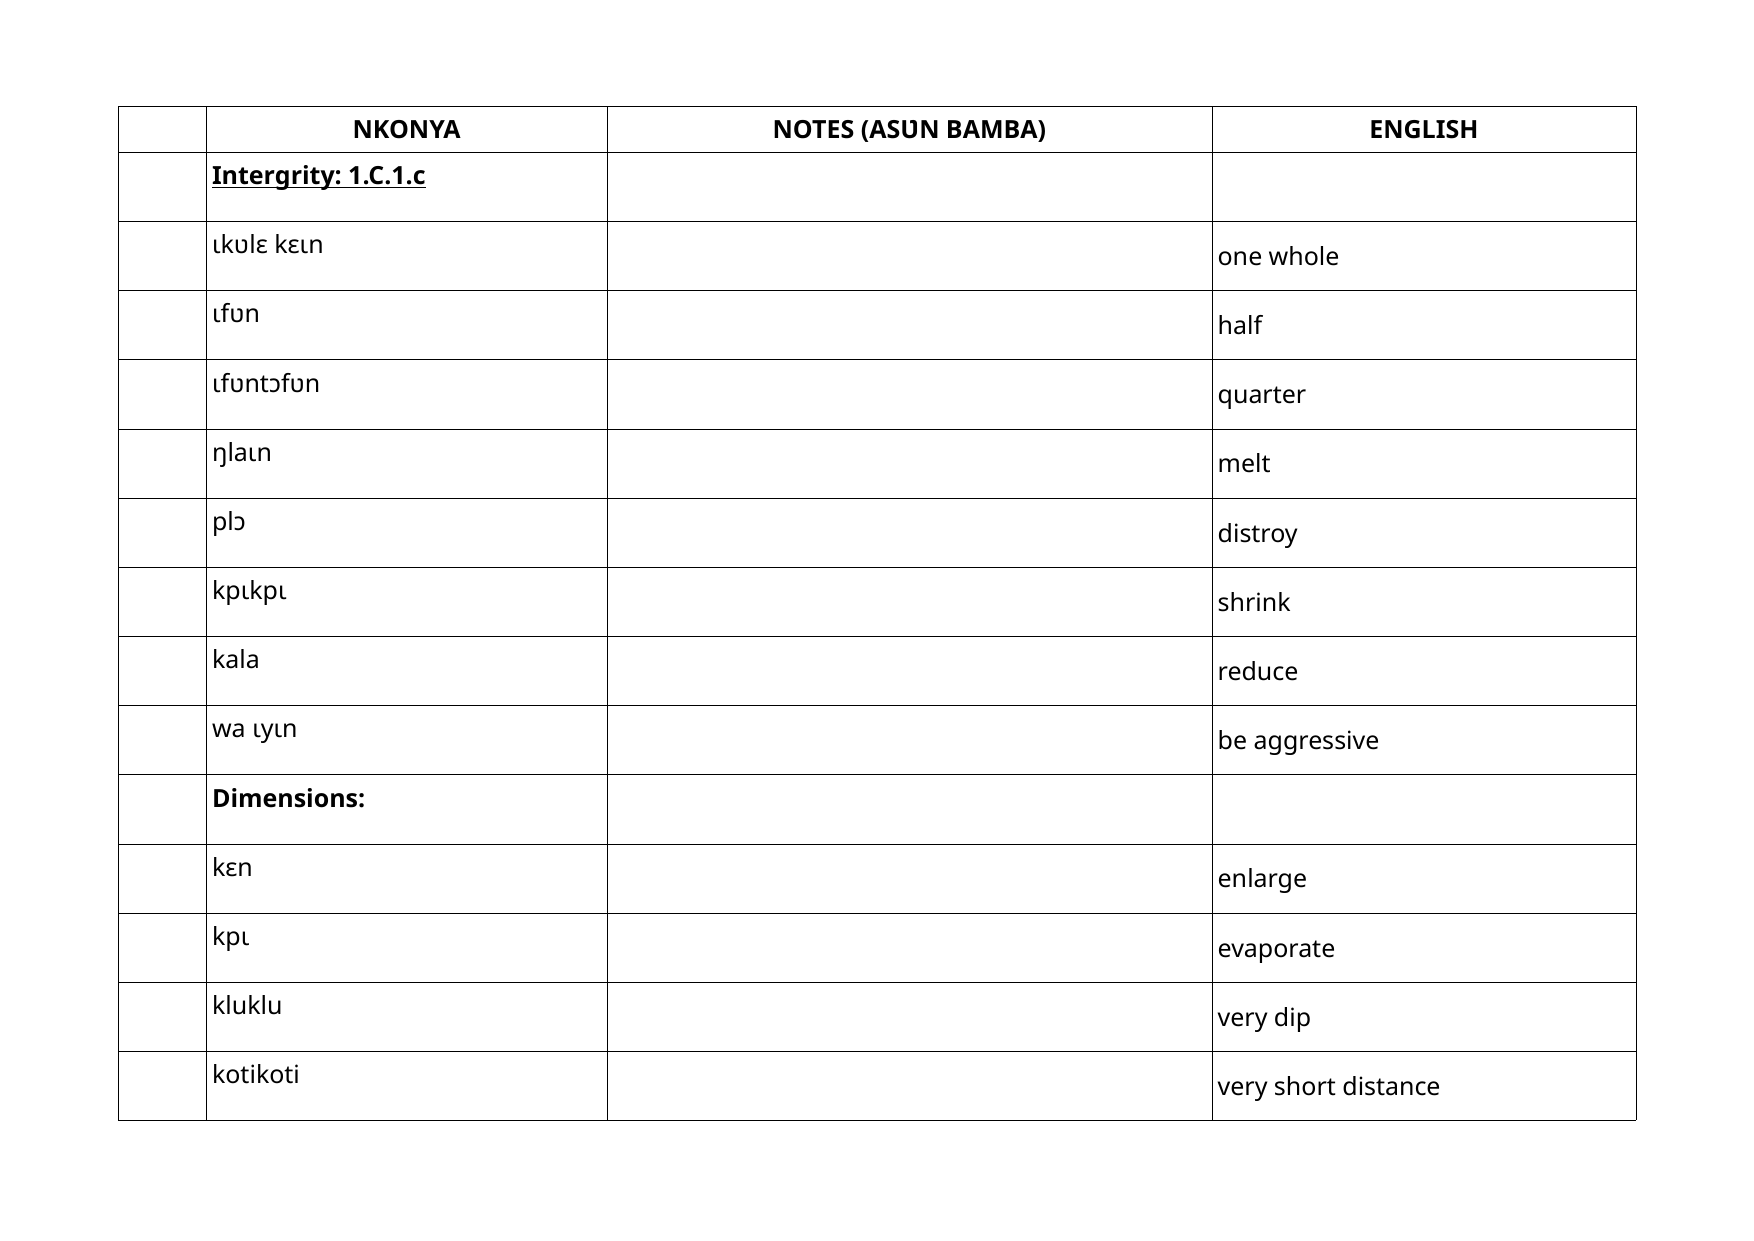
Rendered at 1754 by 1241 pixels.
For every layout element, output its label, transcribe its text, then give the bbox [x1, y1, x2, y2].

table_cell ɩfʋntɔfʋn [207, 360, 607, 428]
table_cell half [1213, 291, 1636, 359]
table_cell [119, 222, 206, 290]
table_cell kpɩkpɩ [207, 568, 607, 636]
table_cell [119, 568, 206, 636]
table_cell [119, 499, 206, 567]
table_cell [608, 291, 1212, 359]
table_cell [608, 1052, 1212, 1120]
table_cell ŋlaɩn [207, 430, 607, 498]
table_cell [119, 153, 206, 221]
table_cell ɩkʋlɛ kɛɩn [207, 222, 607, 290]
table_cell ɩfʋn [207, 291, 607, 359]
table_cell kpɩ [207, 914, 607, 982]
table_header [119, 107, 206, 152]
table_cell very short distance [1213, 1052, 1636, 1120]
table_cell [119, 983, 206, 1051]
table_cell [119, 845, 206, 913]
table_cell Dimensions: [207, 775, 607, 843]
table_cell [119, 1052, 206, 1120]
table_cell quarter [1213, 360, 1636, 428]
table_cell distroy [1213, 499, 1636, 567]
table_header NKONYA [207, 107, 607, 152]
table_cell very dip [1213, 983, 1636, 1051]
table_cell [119, 360, 206, 428]
table_cell Intergrity: 1.C.1.c [207, 153, 607, 221]
table_cell melt [1213, 430, 1636, 498]
table_cell kluklu [207, 983, 607, 1051]
table_cell [119, 430, 206, 498]
table_cell one whole [1213, 222, 1636, 290]
table_cell be aggressive [1213, 706, 1636, 774]
table_cell [608, 637, 1212, 705]
table_cell [608, 775, 1212, 843]
table_cell wa ɩyɩn [207, 706, 607, 774]
table_cell kɛn [207, 845, 607, 913]
table_cell [608, 360, 1212, 428]
table_cell [119, 914, 206, 982]
table_cell [1213, 153, 1636, 221]
table_header ENGLISH [1213, 107, 1636, 152]
table_cell [119, 706, 206, 774]
table_cell [608, 499, 1212, 567]
table_cell kala [207, 637, 607, 705]
table_cell [608, 430, 1212, 498]
table_cell [608, 914, 1212, 982]
table_cell enlarge [1213, 845, 1636, 913]
table_cell [608, 983, 1212, 1051]
table_cell shrink [1213, 568, 1636, 636]
table_cell reduce [1213, 637, 1636, 705]
table_cell plɔ [207, 499, 607, 567]
table_cell kotikoti [207, 1052, 607, 1120]
table_cell [608, 153, 1212, 221]
table_cell [1213, 775, 1636, 843]
table_cell [119, 291, 206, 359]
table_cell [608, 222, 1212, 290]
table_cell evaporate [1213, 914, 1636, 982]
table_cell [119, 637, 206, 705]
table_cell [119, 775, 206, 843]
table_cell [608, 706, 1212, 774]
table_header NOTES (ASƲN BAMBA) [608, 107, 1212, 152]
table_cell [608, 568, 1212, 636]
table_cell [608, 845, 1212, 913]
